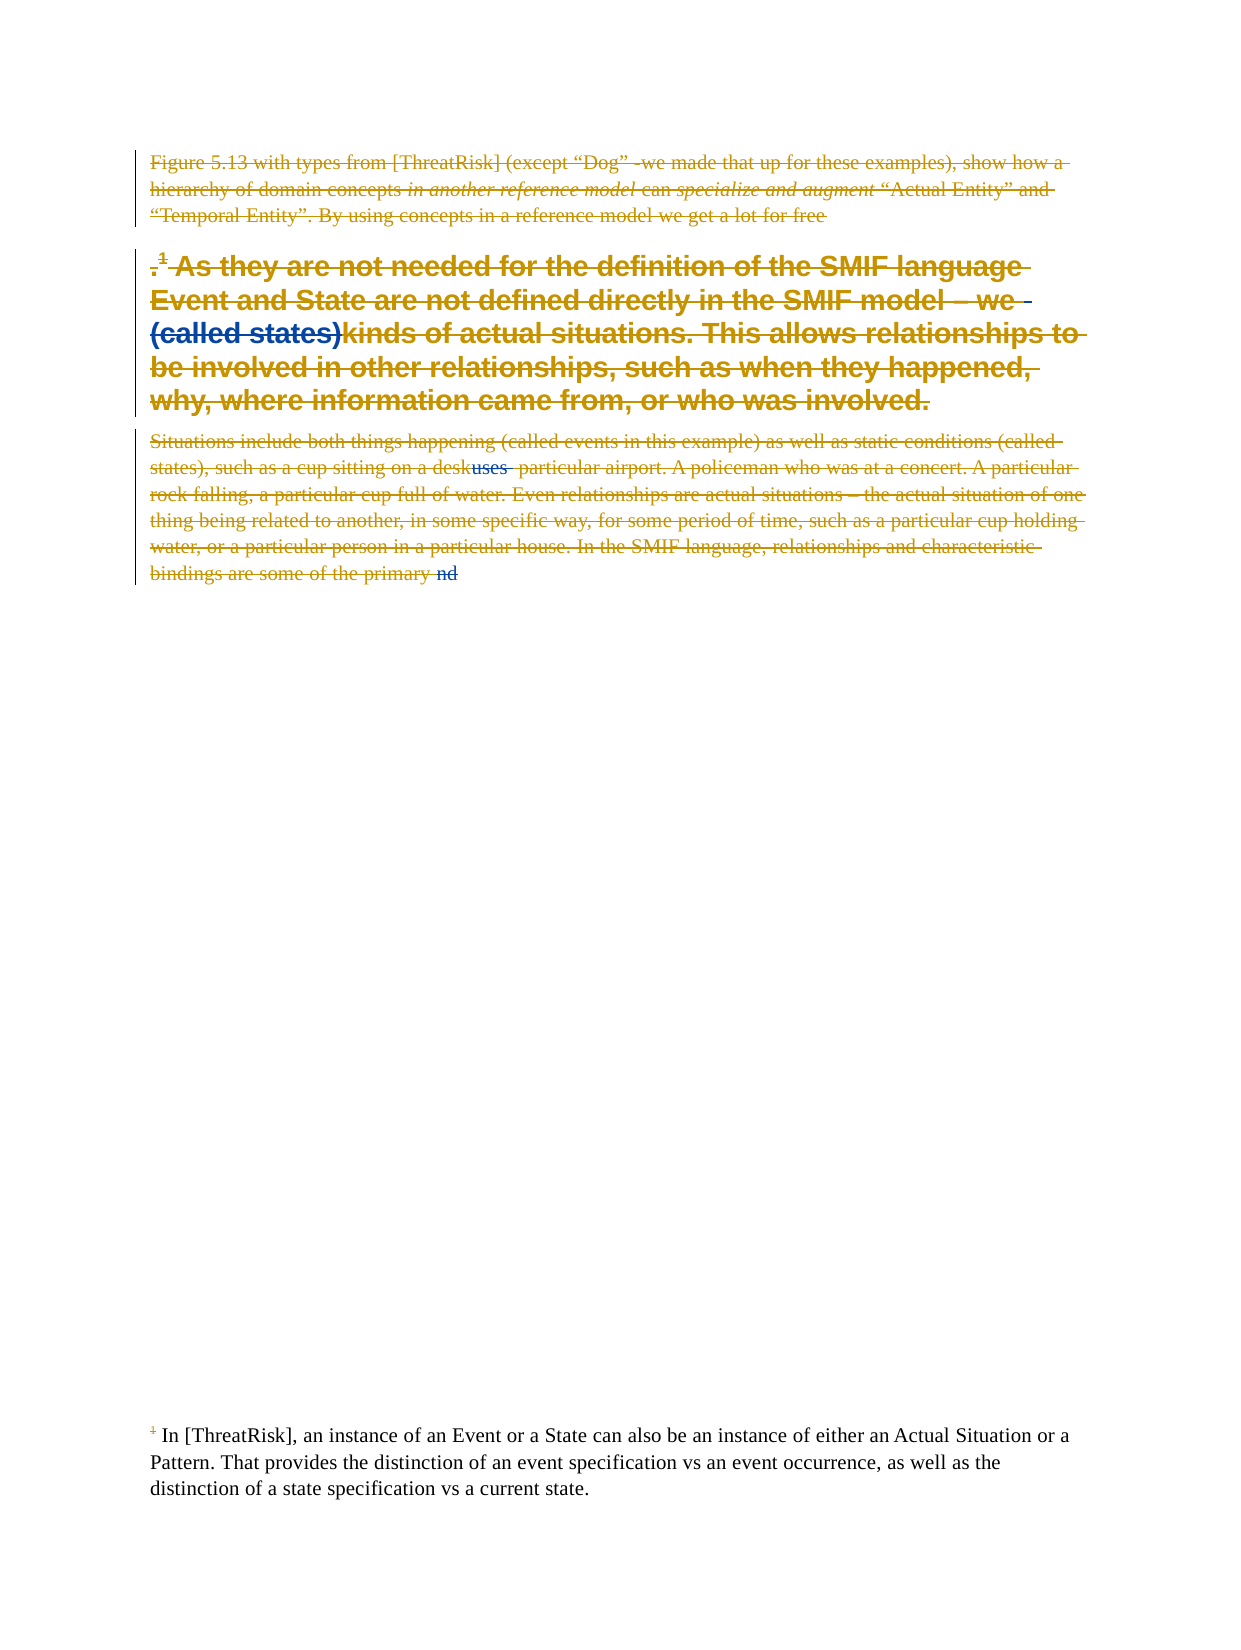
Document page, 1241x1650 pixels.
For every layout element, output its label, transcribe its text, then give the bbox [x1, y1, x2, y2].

subtitle As they are not needed for the definition of the SMIF language Event and State are not defined directly in the SMIF model – we [150, 249, 1090, 417]
